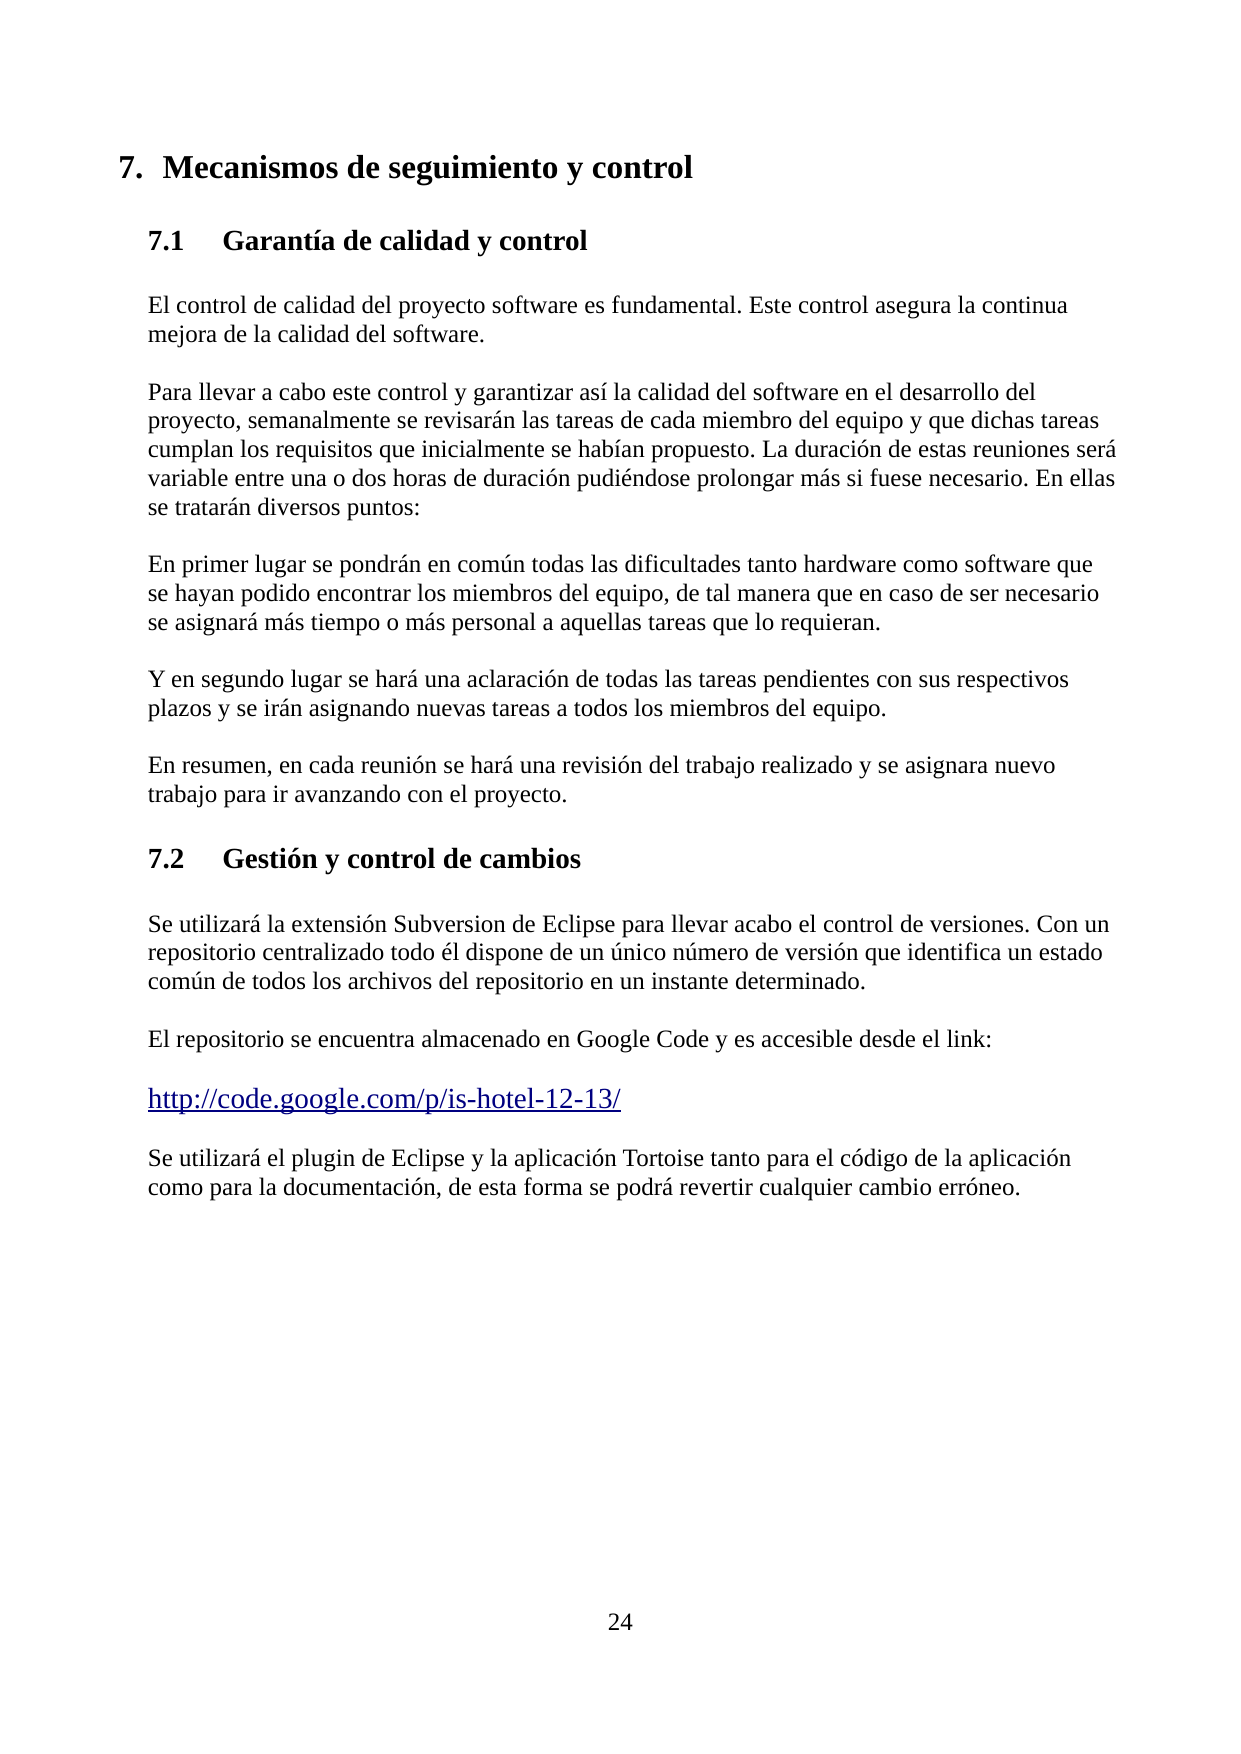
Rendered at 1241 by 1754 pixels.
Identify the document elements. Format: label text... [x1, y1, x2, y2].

list Mecanismos de seguimiento y control [118, 147, 1122, 185]
list El control de calidad del proyecto software es fundamental. Este control asegura la continua mejora de la calidad del software. [113, 291, 1122, 348]
list En resumen, en cada reunión se hará una revisión del trabajo realizado y se asignara nuevo trabajo para ir avanzando con el proyecto. [113, 751, 1122, 808]
list El repositorio se encuentra almacenado en Google Code y es accesible desde el link: [148, 1024, 1122, 1052]
list Para llevar a cabo este control y garantizar así la calidad del software en el desarrollo del proyecto, semanalmente se revisarán las tareas de cada miembro del equipo y que dichas tareas cumplan los requisitos que inicialmente se habían propuesto. La duración de estas reuniones será variable entre una o dos horas de duración pudiéndose prolongar más si fuese necesario. En ellas se tratarán diversos puntos: [113, 377, 1122, 521]
list Se utilizará el plugin de Eclipse y la aplicación Tortoise tanto para el código de la aplicación como para la documentación, de esta forma se podrá revertir cualquier cambio erróneo. [148, 1143, 1122, 1201]
list Se utilizará la extensión Subversion de Eclipse para llevar acabo el control de versiones. Con un repositorio centralizado todo él dispone de un único número de versión que identifica un estado común de todos los archivos del repositorio en un instante determinado. [148, 909, 1122, 995]
list Garantía de calidad y control [148, 223, 1122, 291]
list Y en segundo lugar se hará una aclaración de todas las tareas pendientes con sus respectivos plazos y se irán asignando nuevas tareas a todos los miembros del equipo. [113, 664, 1122, 722]
list http://code.google.com/p/is-hotel-12-13/ [148, 1081, 1122, 1115]
list En primer lugar se pondrán en común todas las dificultades tanto hardware como software que se hayan podido encontrar los miembros del equipo, de tal manera que en caso de ser necesario se asignará más tiempo o más personal a aquellas tareas que lo requieran. [113, 549, 1122, 636]
list Gestión y control de cambios [148, 842, 1122, 909]
